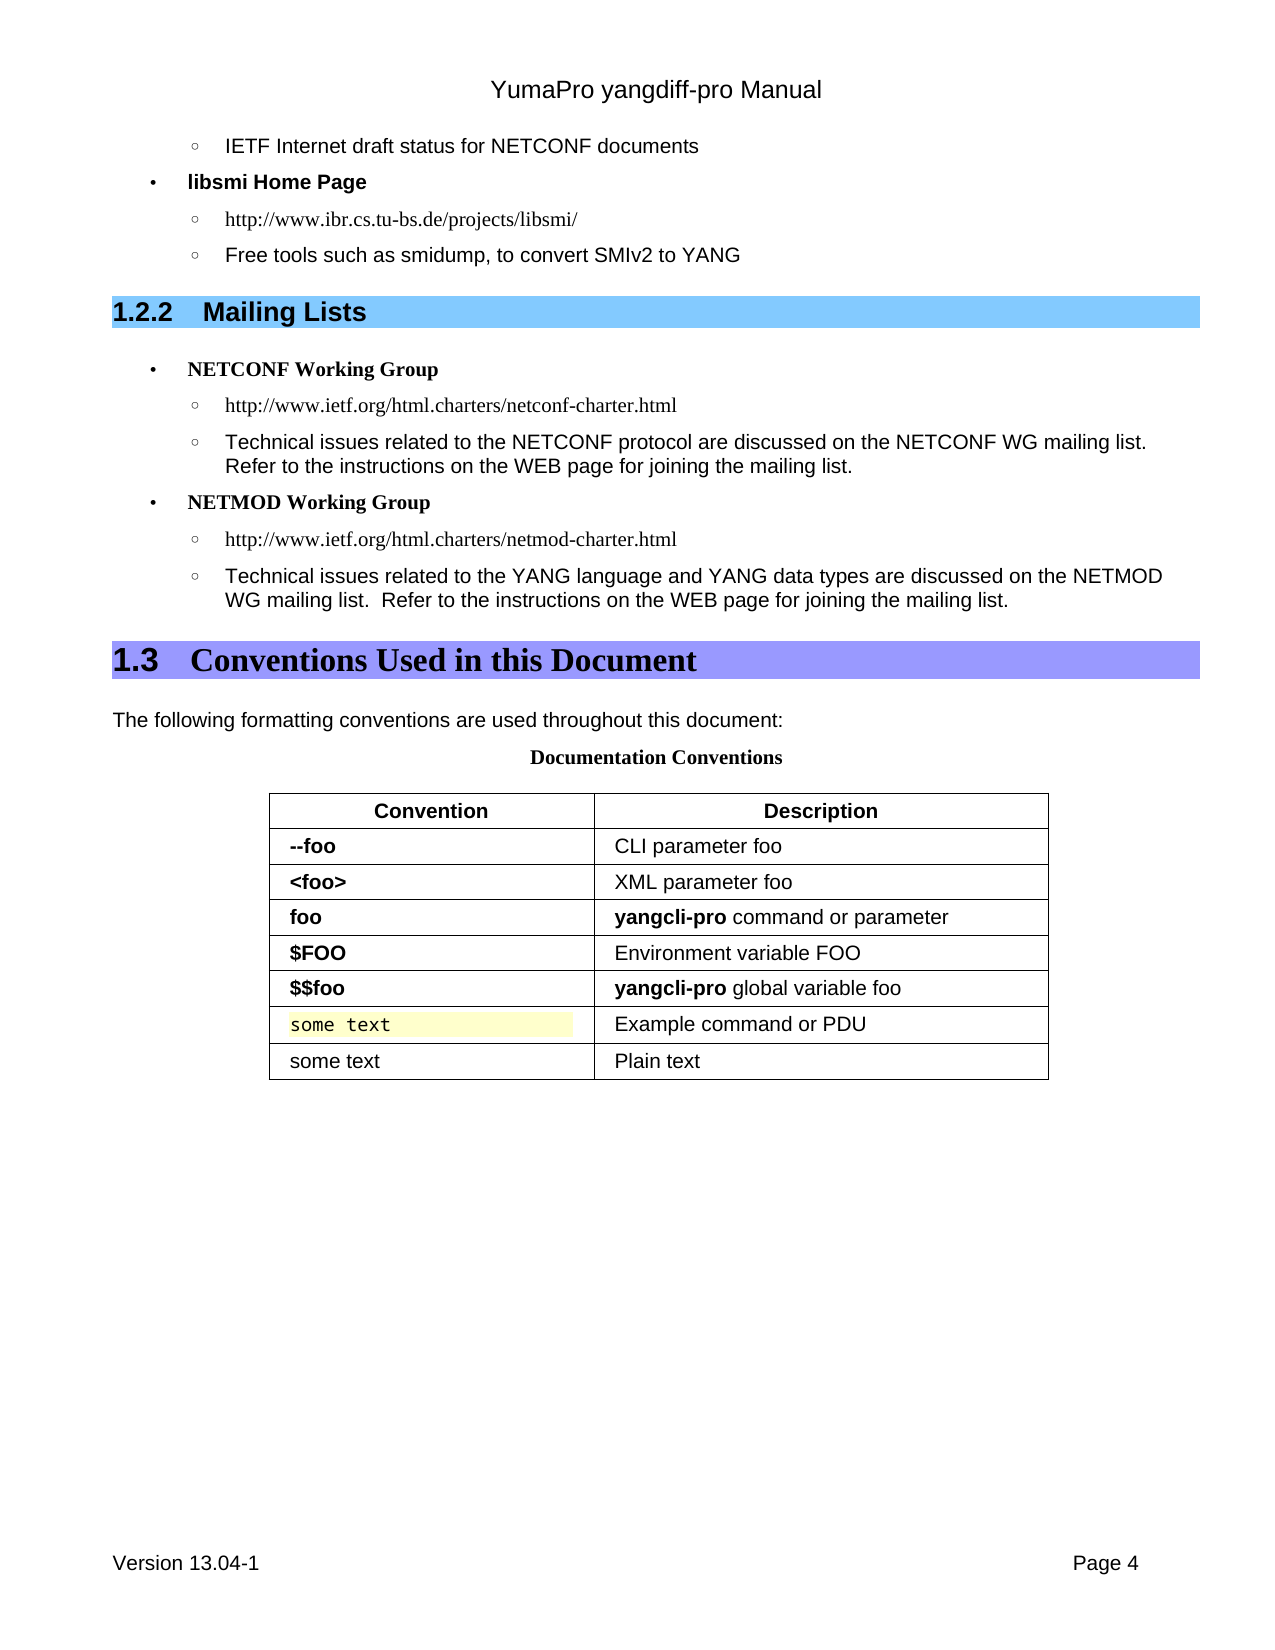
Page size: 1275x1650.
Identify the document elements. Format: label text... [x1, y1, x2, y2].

table_header Convention [270, 794, 594, 828]
list NETMOD Working Group [150, 490, 1200, 514]
subtitle Mailing Lists [112, 296, 1200, 328]
list Technical issues related to the YANG language and YANG data types are discussed on the NETMOD WG mailing list. Refer to the instructions on the WEB page for joining the mailing list. [187, 563, 1200, 611]
table_cell yangcli-pro global variable foo [595, 971, 1048, 1006]
list Free tools such as smidump, to convert SMIv2 to YANG [187, 243, 1200, 267]
table_cell Plain text [595, 1044, 1048, 1078]
list http://www.ibr.cs.tu-bs.de/projects/libsmi/ [187, 207, 1200, 231]
table_cell $FOO [270, 936, 594, 970]
list IETF Internet draft status for NETCONF documents [187, 134, 1200, 158]
table_cell some text [270, 1007, 594, 1043]
table_cell CLI parameter foo [595, 829, 1048, 864]
table_cell foo [270, 900, 594, 935]
table_header Description [595, 794, 1048, 828]
table_cell $$foo [270, 971, 594, 1006]
table_cell yangcli-pro command or parameter [595, 900, 1048, 935]
subtitle Documentation Conventions [127, 745, 1185, 769]
table_cell some text [270, 1044, 594, 1078]
table_cell Environment variable FOO [595, 936, 1048, 970]
table_cell Example command or PDU [595, 1007, 1048, 1043]
table_cell --foo [270, 829, 594, 864]
list libsmi Home Page [150, 170, 1200, 194]
table_cell <foo> [270, 865, 594, 899]
list Technical issues related to the NETCONF protocol are discussed on the NETCONF WG mailing list. Refer to the instructions on the WEB page for joining the mailing list. [187, 430, 1200, 478]
list NETCONF Working Group [150, 357, 1200, 381]
table_cell XML parameter foo [595, 865, 1048, 899]
subtitle Conventions Used in this Document [112, 641, 1200, 679]
text The following formatting conventions are used throughout this document: [112, 708, 1200, 732]
list http://www.ietf.org/html.charters/netconf-charter.html [187, 393, 1200, 417]
list http://www.ietf.org/html.charters/netmod-charter.html [187, 527, 1200, 551]
